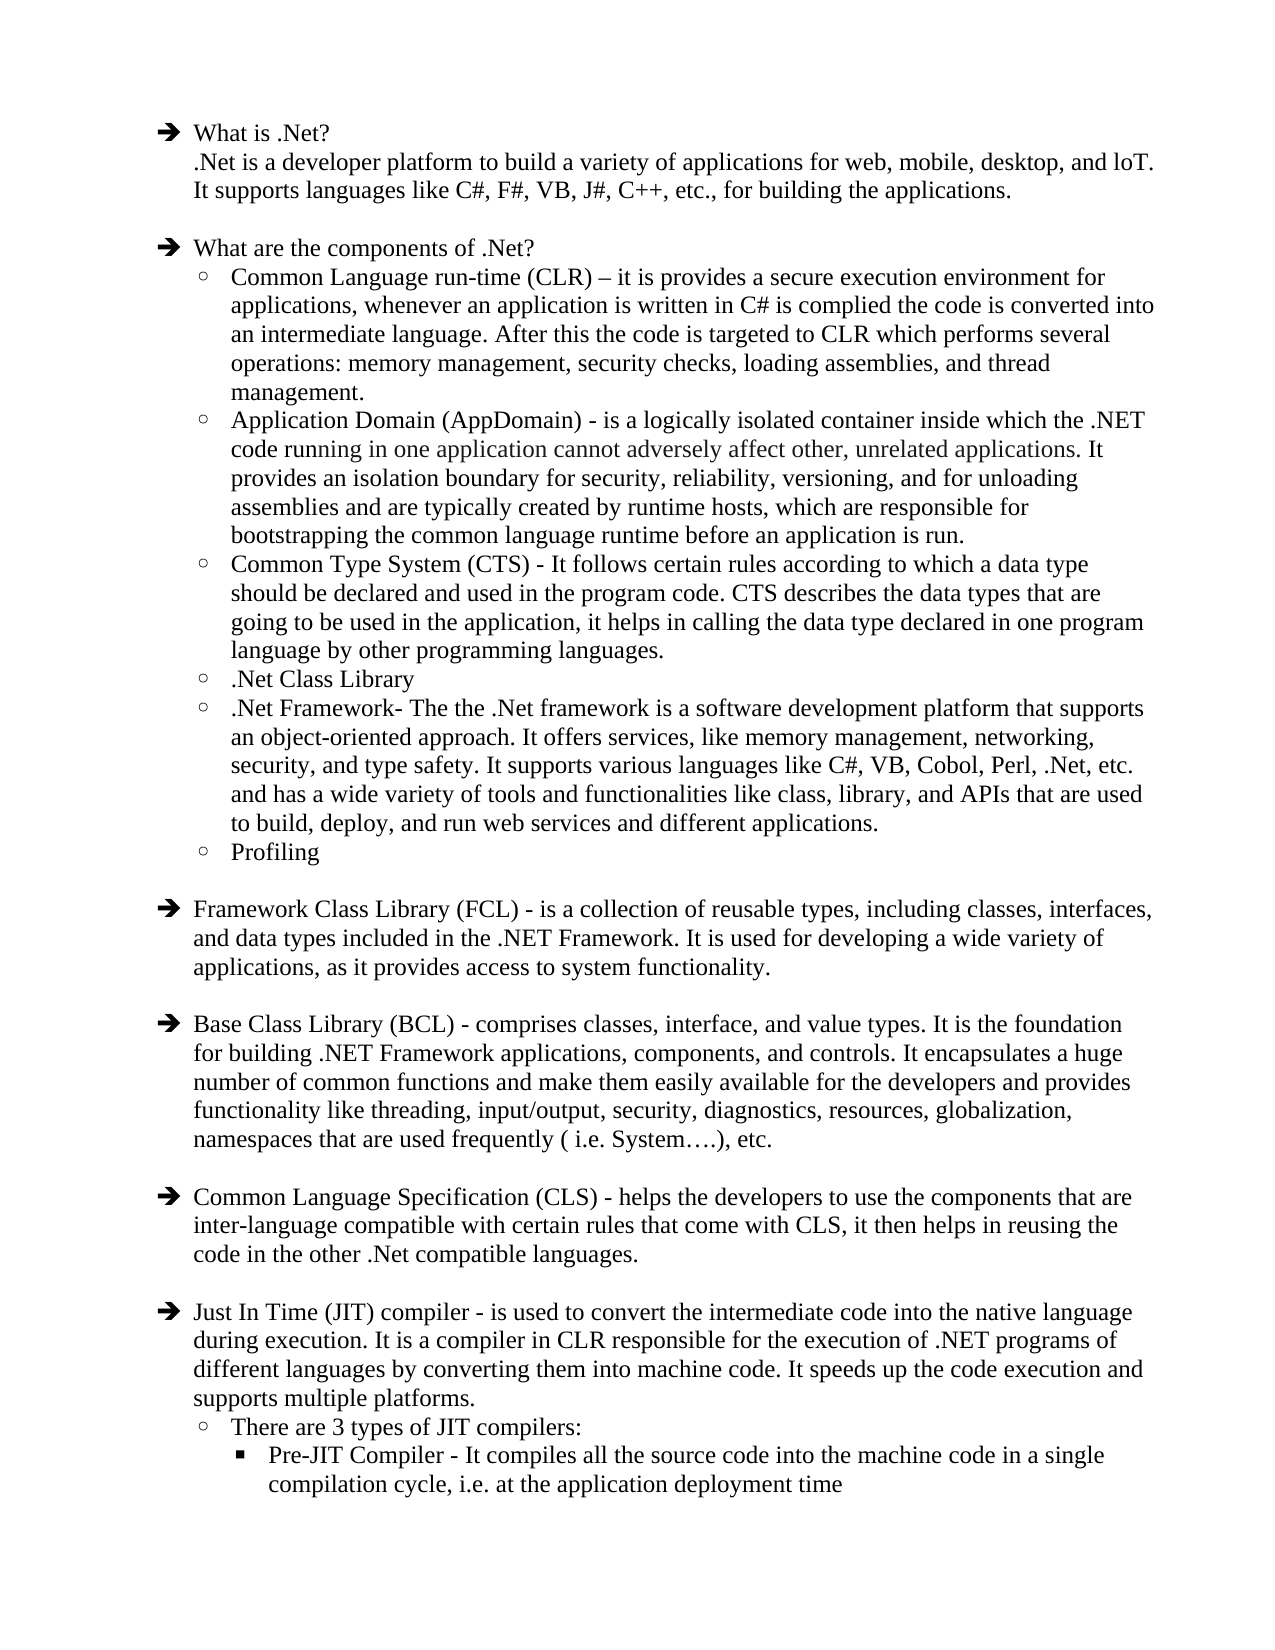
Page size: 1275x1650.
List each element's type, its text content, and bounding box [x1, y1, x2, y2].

list What is .Net? [156, 118, 1157, 147]
list Base Class Library (BCL) - comprises classes, interface, and value types. It is the foundation for building .NET Framework applications, components, and controls. It encapsulates a huge number of common functions and make them easily available for the developers and provides functionality like threading, input/output, security, diagnostics, resources, globalization, namespaces that are used frequently ( i.e. System….), etc. [156, 1009, 1157, 1153]
list .Net is a developer platform to build a variety of applications for web, mobile, desktop, and loT. It supports languages like C#, F#, VB, J#, C++, etc., for building the applications. [156, 147, 1157, 204]
list Just In Time (JIT) compiler - is used to convert the intermediate code into the native language during execution. It is a compiler in CLR responsible for the execution of .NET programs of different languages by converting them into machine code. It speeds up the code execution and supports multiple platforms. [156, 1297, 1157, 1412]
list Profiling [193, 837, 1157, 866]
list Common Language Specification (CLS) - helps the developers to use the components that are inter-language compatible with certain rules that come with CLS, it then helps in reusing the code in the other .Net compatible languages. [156, 1182, 1157, 1268]
list What are the components of .Net? [156, 233, 1157, 262]
list Common Language run-time (CLR) – it is provides a secure execution environment for applications, whenever an application is written in C# is complied the code is converted into an intermediate language. After this the code is targeted to CLR which performs several operations: memory management, security checks, loading assemblies, and thread management. [193, 262, 1157, 406]
list Common Type System (CTS) - It follows certain rules according to which a data type should be declared and used in the program code. CTS describes the data types that are going to be used in the application, it helps in calling the data type declared in one program language by other programming languages. [193, 549, 1157, 664]
list There are 3 types of JIT compilers: [193, 1412, 1157, 1441]
list Framework Class Library (FCL) - is a collection of reusable types, including classes, interfaces, and data types included in the .NET Framework. It is used for developing a wide variety of applications, as it provides access to system functionality. [156, 894, 1157, 981]
list .Net Class Library [193, 664, 1157, 693]
list Pre-JIT Compiler - It compiles all the source code into the machine code in a single compilation cycle, i.e. at the application deployment time [231, 1441, 1157, 1498]
list Application Domain (AppDomain) - is a logically isolated container inside which the .NET code running in one application cannot adversely affect other, unrelated applications. It provides an isolation boundary for security, reliability, versioning, and for unloading assemblies and are typically created by runtime hosts, which are responsible for bootstrapping the common language runtime before an application is run. [193, 406, 1157, 549]
list .Net Framework- The the .Net framework is a software development platform that supports an object-oriented approach. It offers services, like memory management, networking, security, and type safety. It supports various languages like C#, VB, Cobol, Perl, .Net, etc. and has a wide variety of tools and functionalities like class, library, and APIs that are used to build, deploy, and run web services and different applications. [193, 693, 1157, 837]
